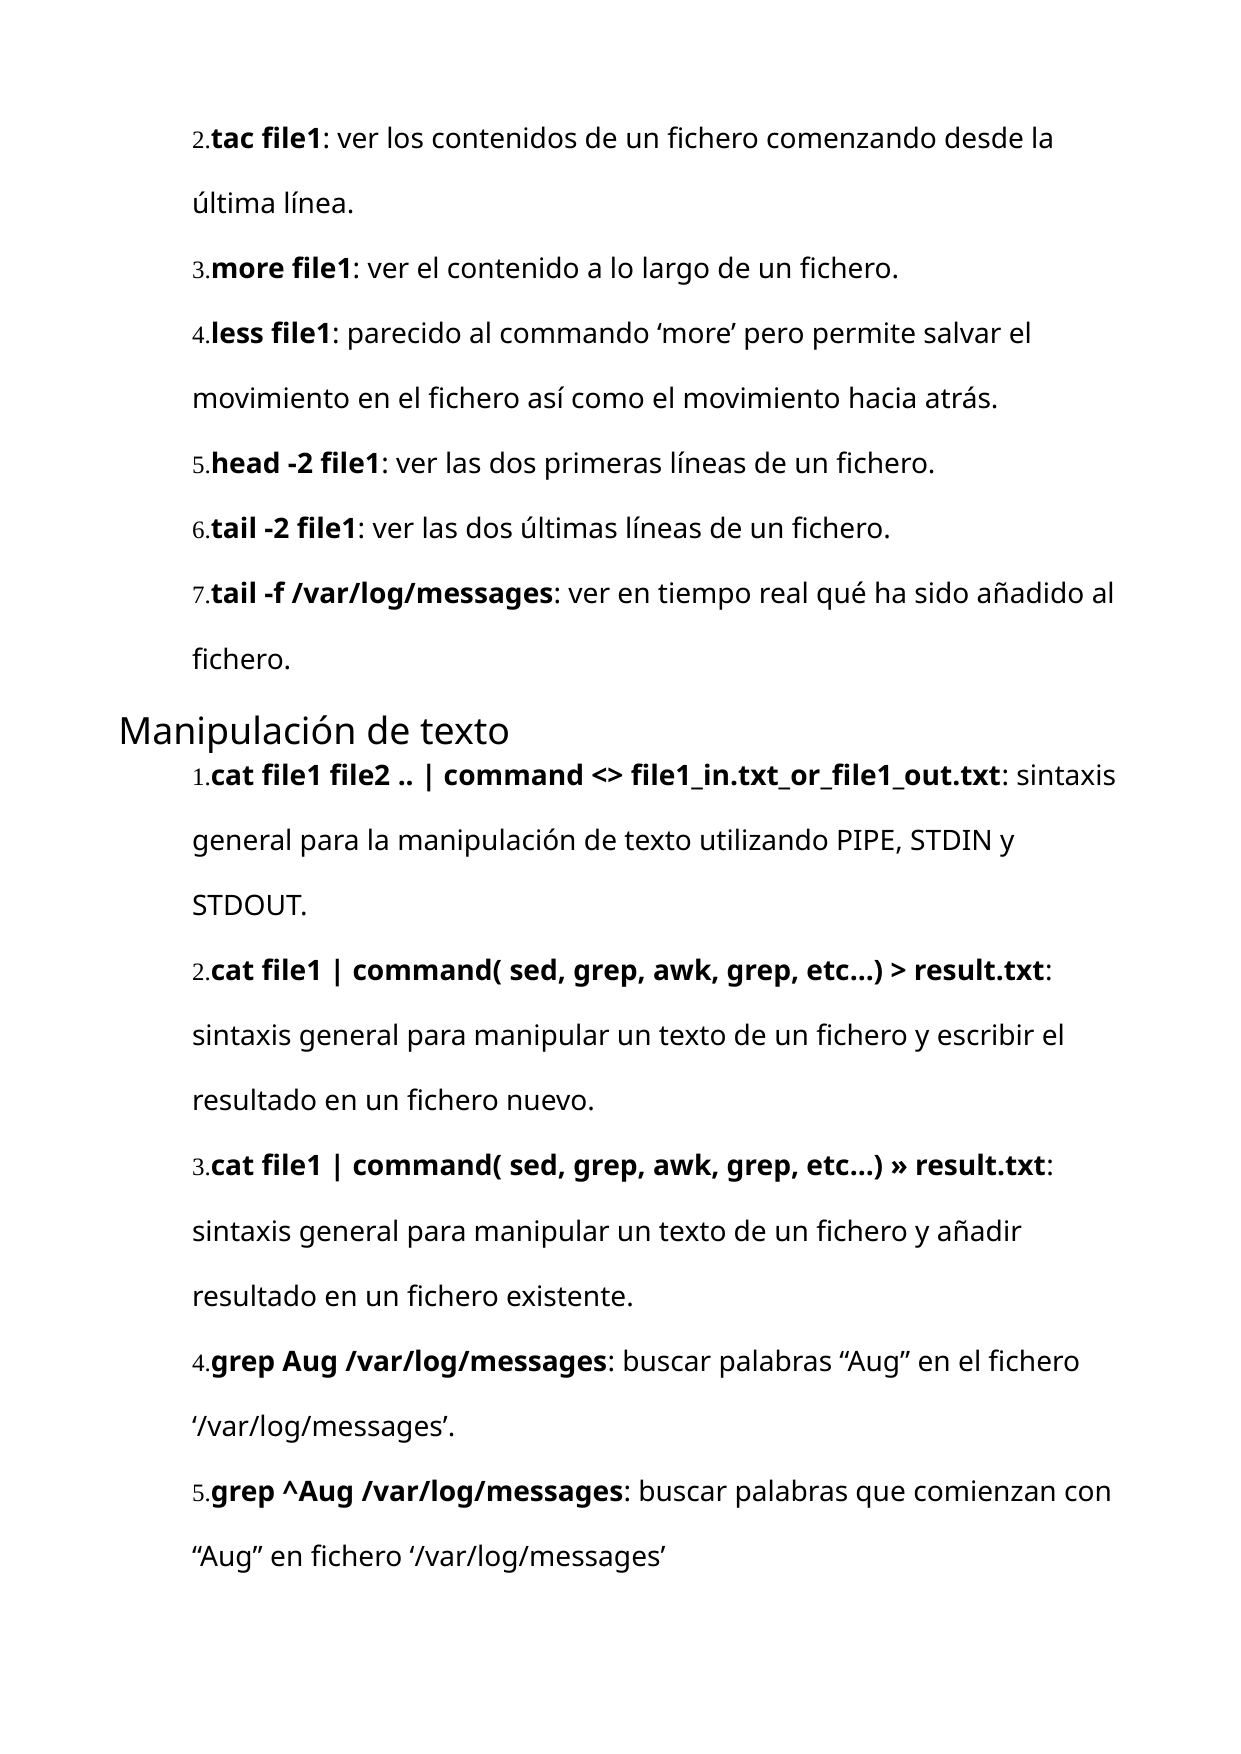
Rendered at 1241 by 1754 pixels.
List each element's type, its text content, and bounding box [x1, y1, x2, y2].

list less file1: parecido al commando ‘more’ pero permite salvar el movimiento en el fichero así como el movimiento hacia atrás. [118, 313, 1122, 417]
list cat file1 | command( sed, grep, awk, grep, etc…) » result.txt: sintaxis general para manipular un texto de un fichero y añadir resultado en un fichero existente. [118, 1146, 1122, 1314]
list tail -2 file1: ver las dos últimas líneas de un fichero. [118, 509, 1122, 547]
list more file1: ver el contenido a lo largo de un fichero. [118, 248, 1122, 287]
list tail -f /var/log/messages: ver en tiempo real qué ha sido añadido al fichero. [118, 574, 1122, 677]
list cat file1 file2 .. | command <> file1_in.txt_or_file1_out.txt: sintaxis general para la manipulación de texto utilizando PIPE, STDIN y STDOUT. [118, 755, 1122, 924]
list cat file1 | command( sed, grep, awk, grep, etc…) > result.txt: sintaxis general para manipular un texto de un fichero y escribir el resultado en un fichero nuevo. [118, 950, 1122, 1119]
list grep ^Aug /var/log/messages: buscar palabras que comienzan con “Aug” en fichero ‘/var/log/messages’ [118, 1471, 1122, 1575]
list head -2 file1: ver las dos primeras líneas de un fichero. [118, 444, 1122, 482]
list tac file1: ver los contenidos de un fichero comenzando desde la última línea. [118, 118, 1122, 222]
subtitle Manipulación de texto [118, 704, 1122, 755]
list grep Aug /var/log/messages: buscar palabras “Aug” en el fichero ‘/var/log/messages’. [118, 1341, 1122, 1444]
